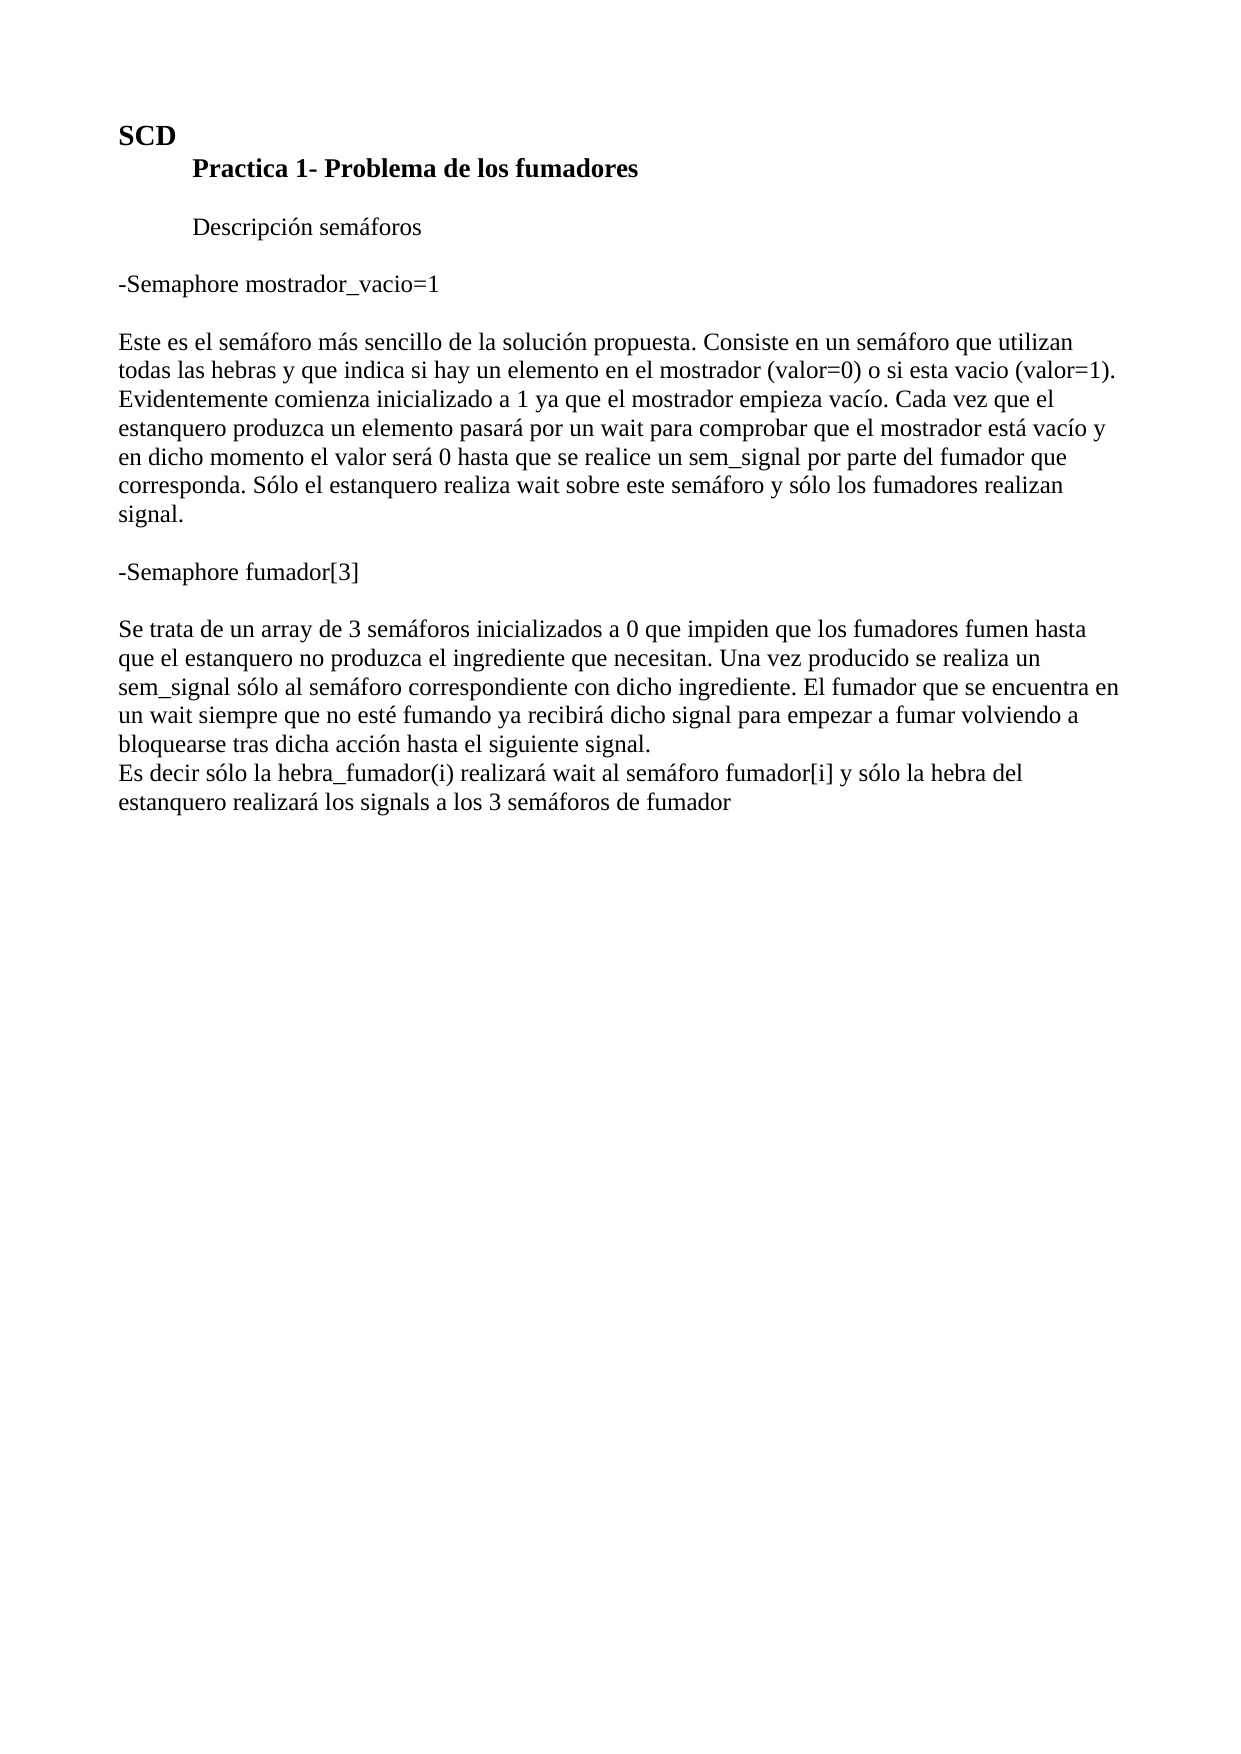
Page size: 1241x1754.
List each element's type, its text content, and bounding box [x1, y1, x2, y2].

text Descripción semáforos [118, 212, 1122, 240]
text Es decir sólo la hebra_fumador(i) realizará wait al semáforo fumador[i] y sólo la hebra del estanquero realizará los signals a los 3 semáforos de fumador [118, 758, 1122, 815]
text -Semaphore mostrador_vacio=1 [118, 269, 1122, 298]
text Practica 1- Problema de los fumadores [118, 152, 1122, 183]
text -Semaphore fumador[3] [118, 557, 1122, 585]
text Este es el semáforo más sencillo de la solución propuesta. Consiste en un semáforo que utilizan todas las hebras y que indica si hay un elemento en el mostrador (valor=0) o si esta vacio (valor=1). [118, 327, 1122, 384]
text Se trata de un array de 3 semáforos inicializados a 0 que impiden que los fumadores fumen hasta que el estanquero no produzca el ingrediente que necesitan. Una vez producido se realiza un sem_signal sólo al semáforo correspondiente con dicho ingrediente. El fumador que se encuentra en un wait siempre que no esté fumando ya recibirá dicho signal para empezar a fumar volviendo a bloquearse tras dicha acción hasta el siguiente signal. [118, 614, 1122, 758]
text SCD [118, 118, 1122, 152]
text Evidentemente comienza inicializado a 1 ya que el mostrador empieza vacío. Cada vez que el estanquero produzca un elemento pasará por un wait para comprobar que el mostrador está vacío y en dicho momento el valor será 0 hasta que se realice un sem_signal por parte del fumador que corresponda. Sólo el estanquero realiza wait sobre este semáforo y sólo los fumadores realizan signal. [118, 384, 1122, 528]
